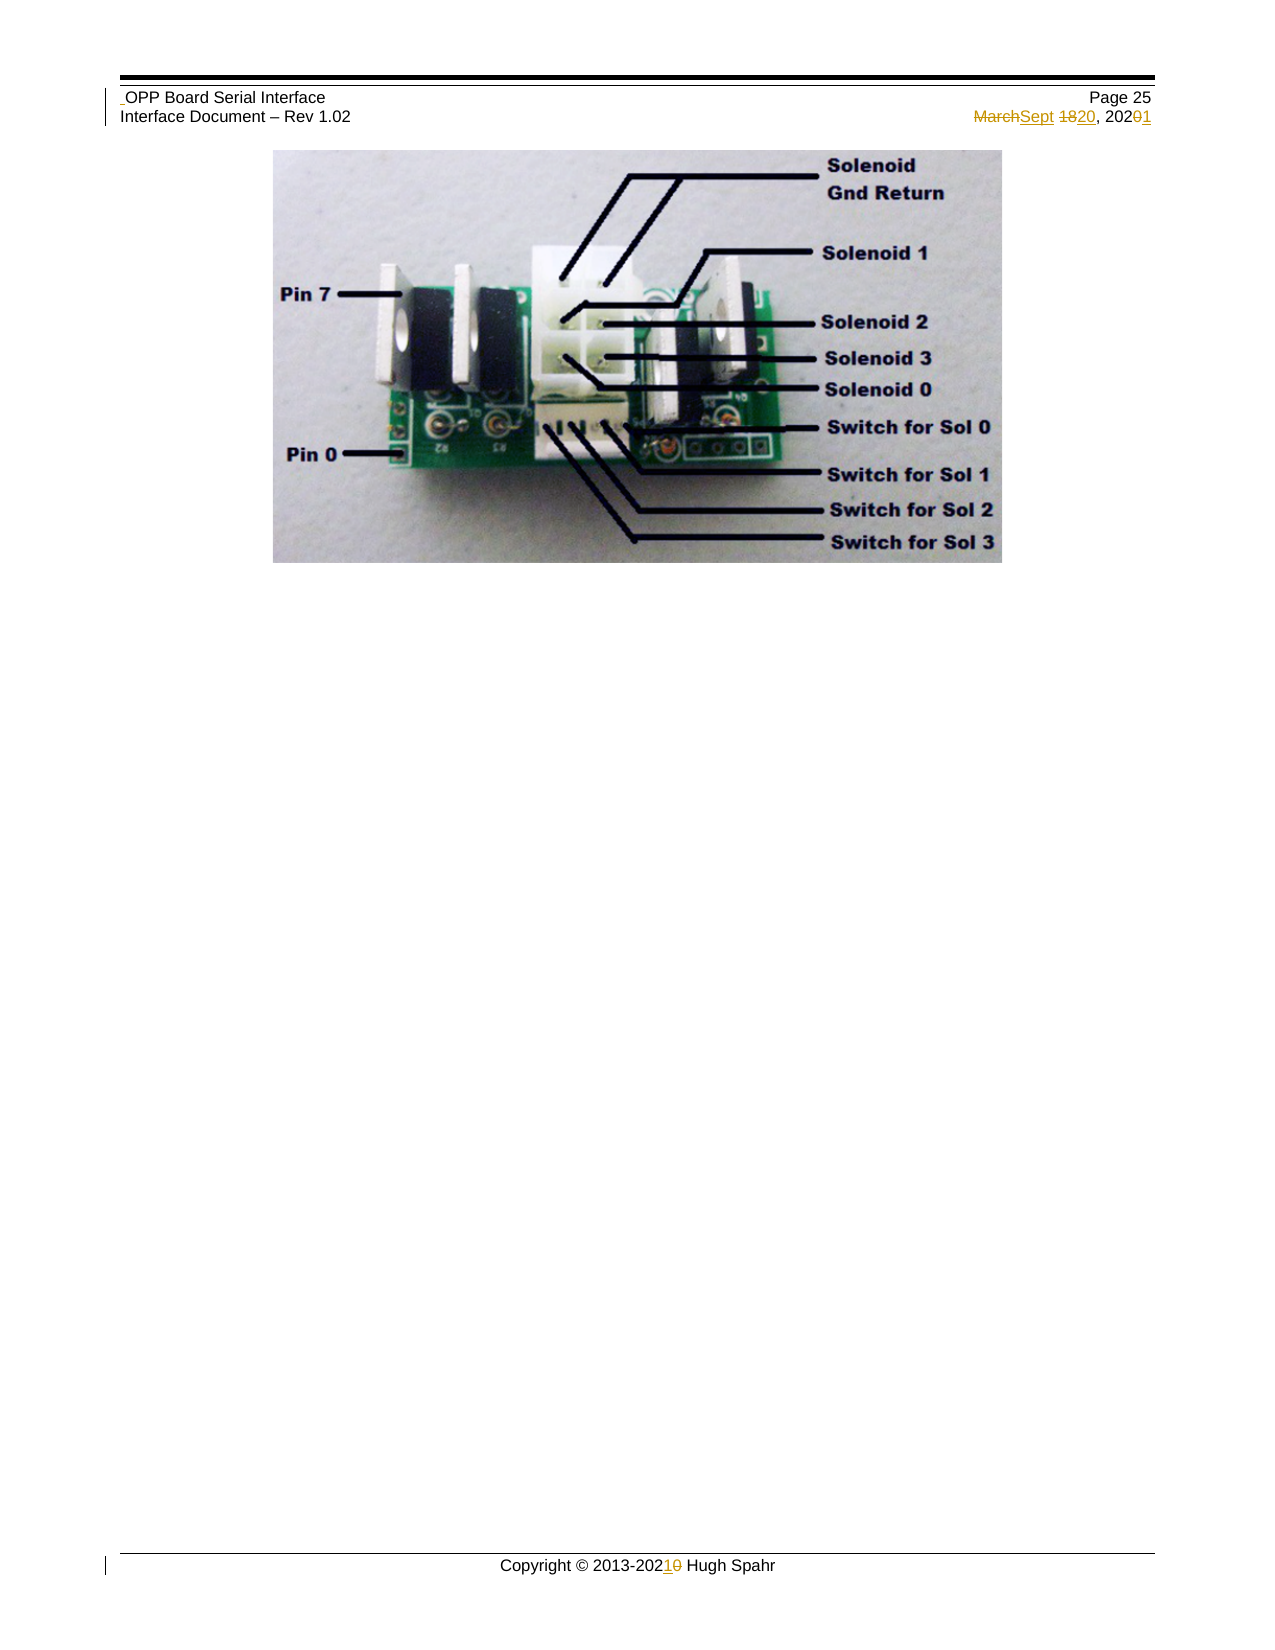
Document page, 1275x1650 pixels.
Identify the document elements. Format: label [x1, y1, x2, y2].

picture [272, 150, 1003, 563]
